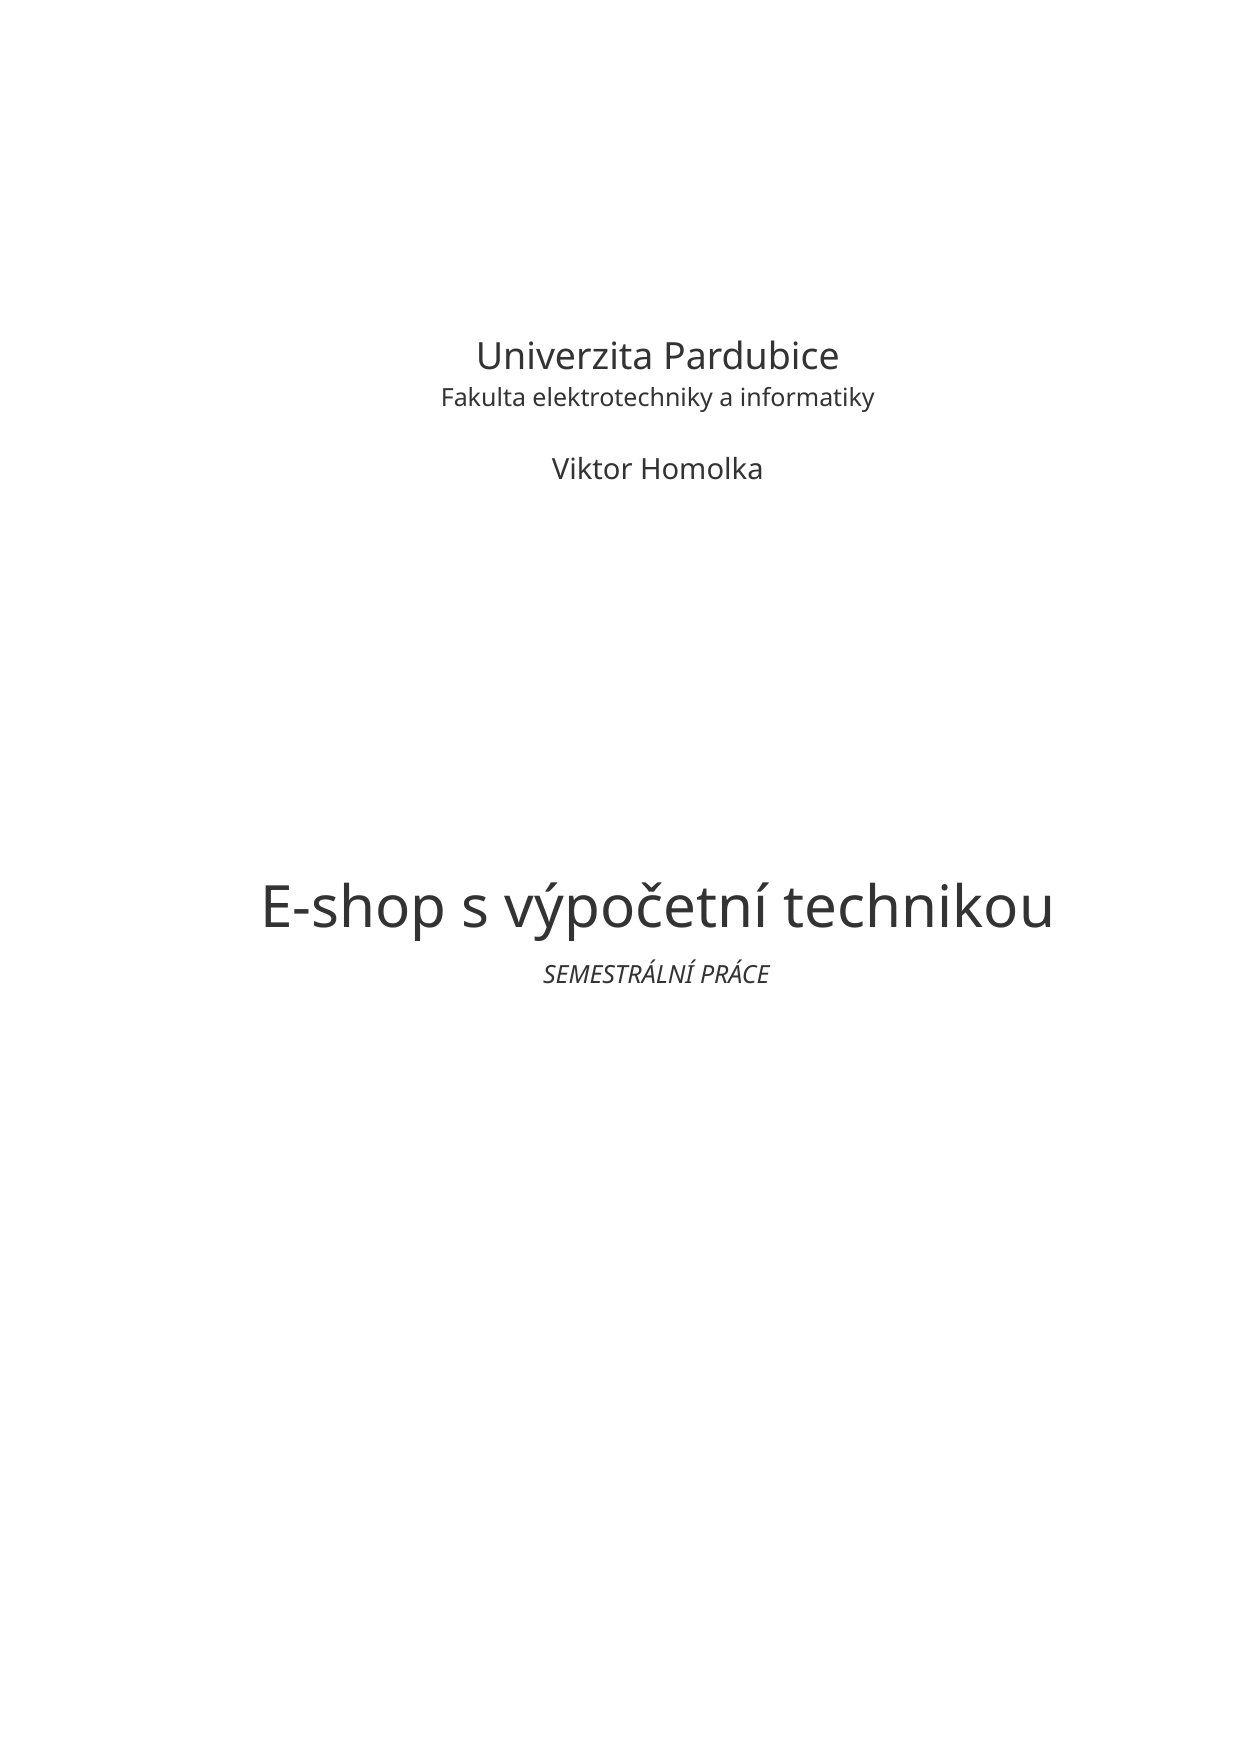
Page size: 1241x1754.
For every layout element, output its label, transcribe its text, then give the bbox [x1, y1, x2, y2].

text SEMESTRÁLNÍ PRÁCE [225, 957, 1090, 991]
subtitle E-shop s výpočetní technikou [225, 865, 1090, 944]
text Fakulta elektrotechniky a informatiky [225, 380, 1090, 414]
text Viktor Homolka [225, 448, 1090, 488]
text Univerzita Pardubice [225, 329, 1090, 380]
